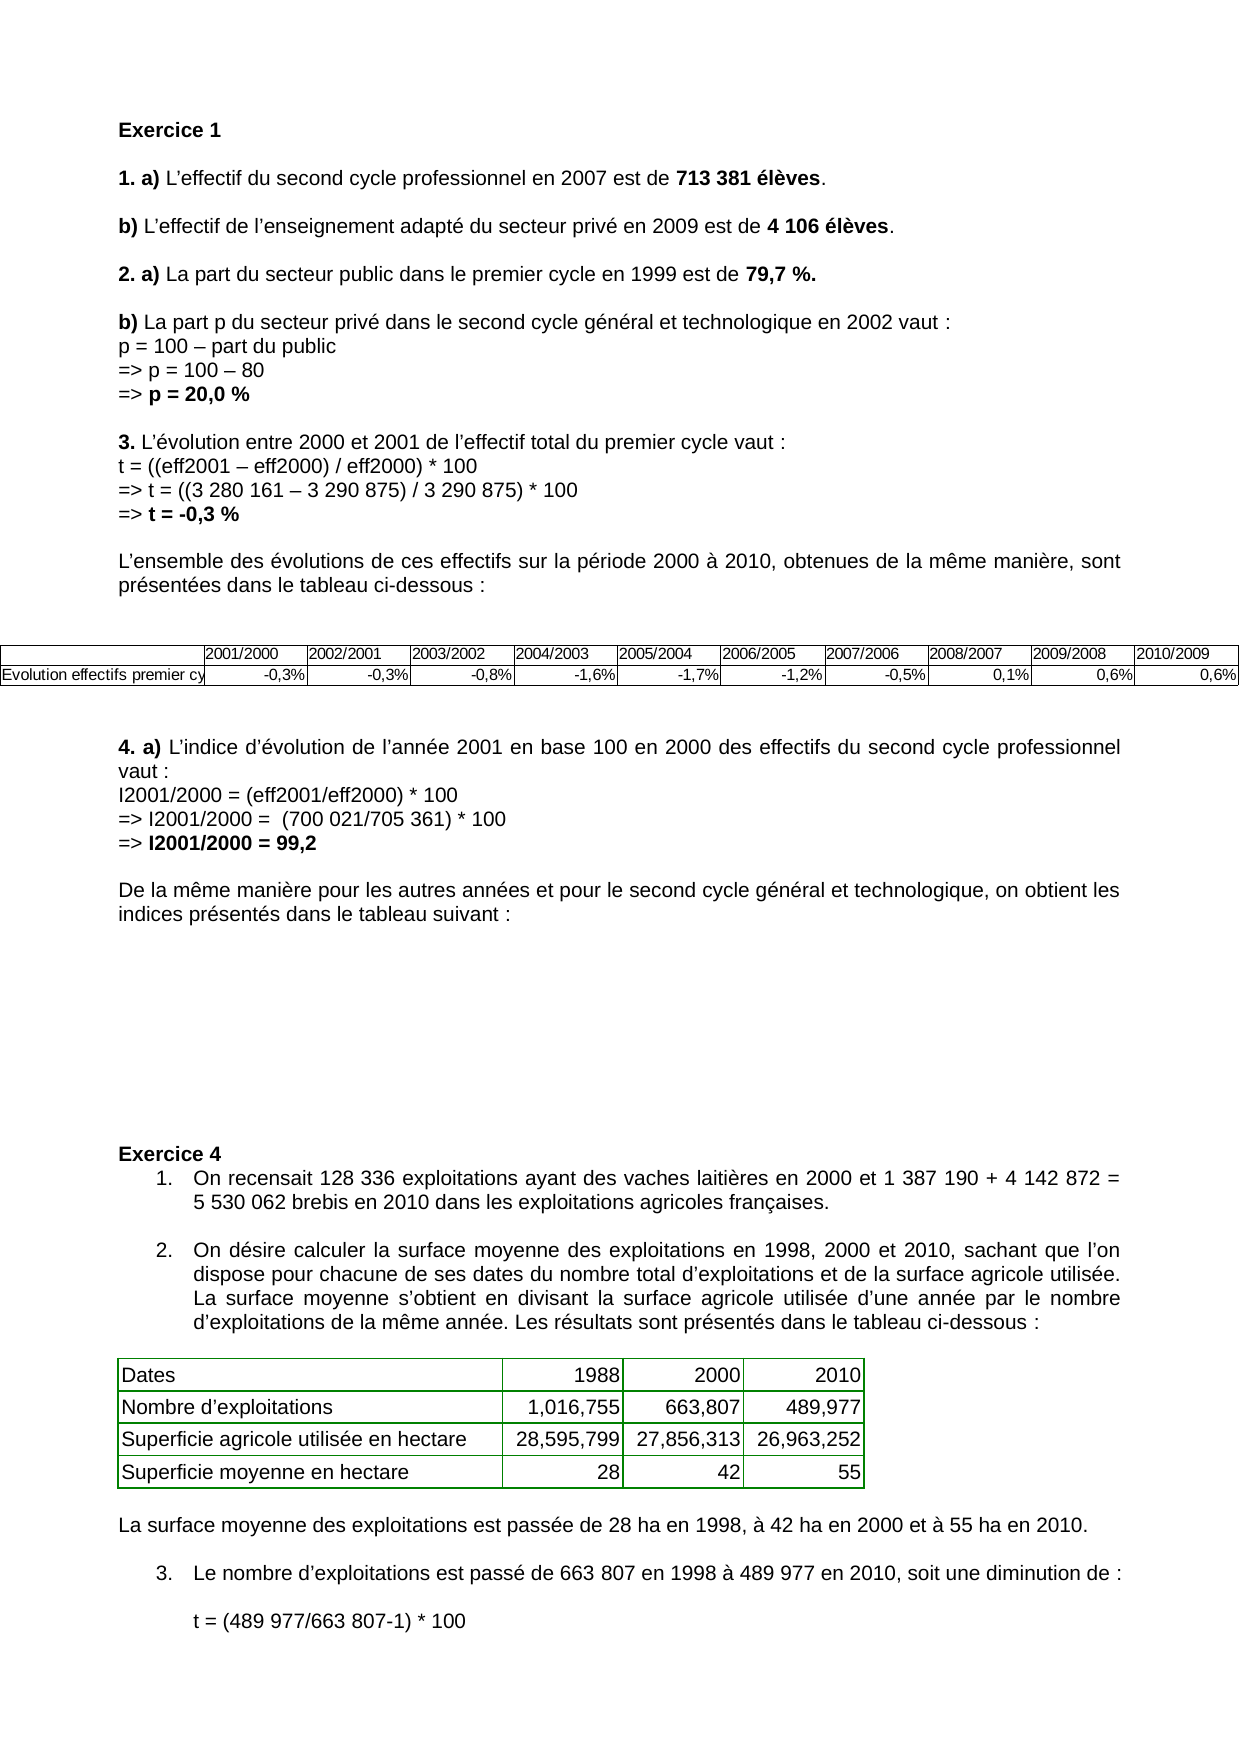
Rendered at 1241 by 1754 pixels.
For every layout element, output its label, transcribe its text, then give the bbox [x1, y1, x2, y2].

text => t = ((3 280 161 – 3 290 875) / 3 290 875) * 100 [118, 477, 1122, 501]
list On désire calculer la surface moyenne des exploitations en 1998, 2000 et 2010, sachant que l’on dispose pour chacune de ses dates du nombre total d’exploitations et de la surface agricole utilisée. La surface moyenne s’obtient en divisant la surface agricole utilisée d’une année par le nombre d’exploitations de la même année. Les résultats sont présentés dans le tableau ci-dessous : [156, 1238, 1122, 1333]
text => t = -0,3 % [118, 501, 1122, 525]
table_cell 26 963 252 [744, 1424, 863, 1455]
text => p = 20,0 % [118, 382, 1122, 406]
table_cell Superficie agricole utilisée en hectare [119, 1424, 502, 1455]
table_cell 663 807 [624, 1392, 743, 1422]
text De la même manière pour les autres années et pour le second cycle général et technologique, on obtient les indices présentés dans le tableau suivant : [118, 878, 1122, 926]
table_cell Nombre d’exploitations [119, 1392, 502, 1422]
table_header 2000 [624, 1359, 743, 1390]
text => I2001/2000 = (700 021/705 361) * 100 [118, 806, 1122, 830]
list On recensait 128 336 exploitations ayant des vaches laitières en 2000 et 1 387 190 + 4 142 872 = 5 530 062 brebis en 2010 dans les exploitations agricoles françaises. [156, 1166, 1122, 1214]
text t = ((eff2001 – eff2000) / eff2000) * 100 [118, 453, 1122, 477]
text La surface moyenne des exploitations est passée de 28 ha en 1998, à 42 ha en 2000 et à 55 ha en 2010. [118, 1513, 1122, 1537]
text => I2001/2000 = 99,2 [118, 830, 1122, 854]
text 4. a) L’indice d’évolution de l’année 2001 en base 100 en 2000 des effectifs du second cycle professionnel vaut : [118, 734, 1122, 782]
table_header 1988 [503, 1359, 622, 1390]
text 3. L’évolution entre 2000 et 2001 de l’effectif total du premier cycle vaut : [118, 429, 1122, 453]
table_header Dates [119, 1359, 502, 1390]
table_cell 28 [503, 1456, 622, 1487]
table_header 2010 [744, 1359, 863, 1390]
text 1. a) L’effectif du second cycle professionnel en 2007 est de 713 381 élèves. [118, 166, 1122, 190]
text b) La part p du secteur privé dans le second cycle général et technologique en 2002 vaut : [118, 310, 1122, 334]
table_cell 55 [744, 1456, 863, 1487]
text 2. a) La part du secteur public dans le premier cycle en 1999 est de 79,7 %. [118, 262, 1122, 286]
list t = (489 977/663 807-1) * 100 [156, 1608, 1122, 1632]
table_cell 42 [624, 1456, 743, 1487]
text p = 100 – part du public [118, 334, 1122, 358]
table_cell 27 856 313 [624, 1424, 743, 1455]
table_cell 1 016 755 [503, 1392, 622, 1422]
text b) L’effectif de l’enseignement adapté du secteur privé en 2009 est de 4 106 élèves. [118, 214, 1122, 238]
text Exercice 1 [118, 118, 1122, 142]
text L’ensemble des évolutions de ces effectifs sur la période 2000 à 2010, obtenues de la même manière, sont présentées dans le tableau ci-dessous : [118, 549, 1122, 597]
text => p = 100 – 80 [118, 358, 1122, 382]
table_cell Superficie moyenne en hectare [119, 1456, 502, 1487]
list Le nombre d’exploitations est passé de 663 807 en 1998 à 489 977 en 2010, soit une diminution de : [156, 1561, 1122, 1584]
text I2001/2000 = (eff2001/eff2000) * 100 [118, 782, 1122, 806]
table_cell 28 595 799 [503, 1424, 622, 1455]
text Exercice 4 [118, 1142, 1122, 1166]
table_cell 489 977 [744, 1392, 863, 1422]
